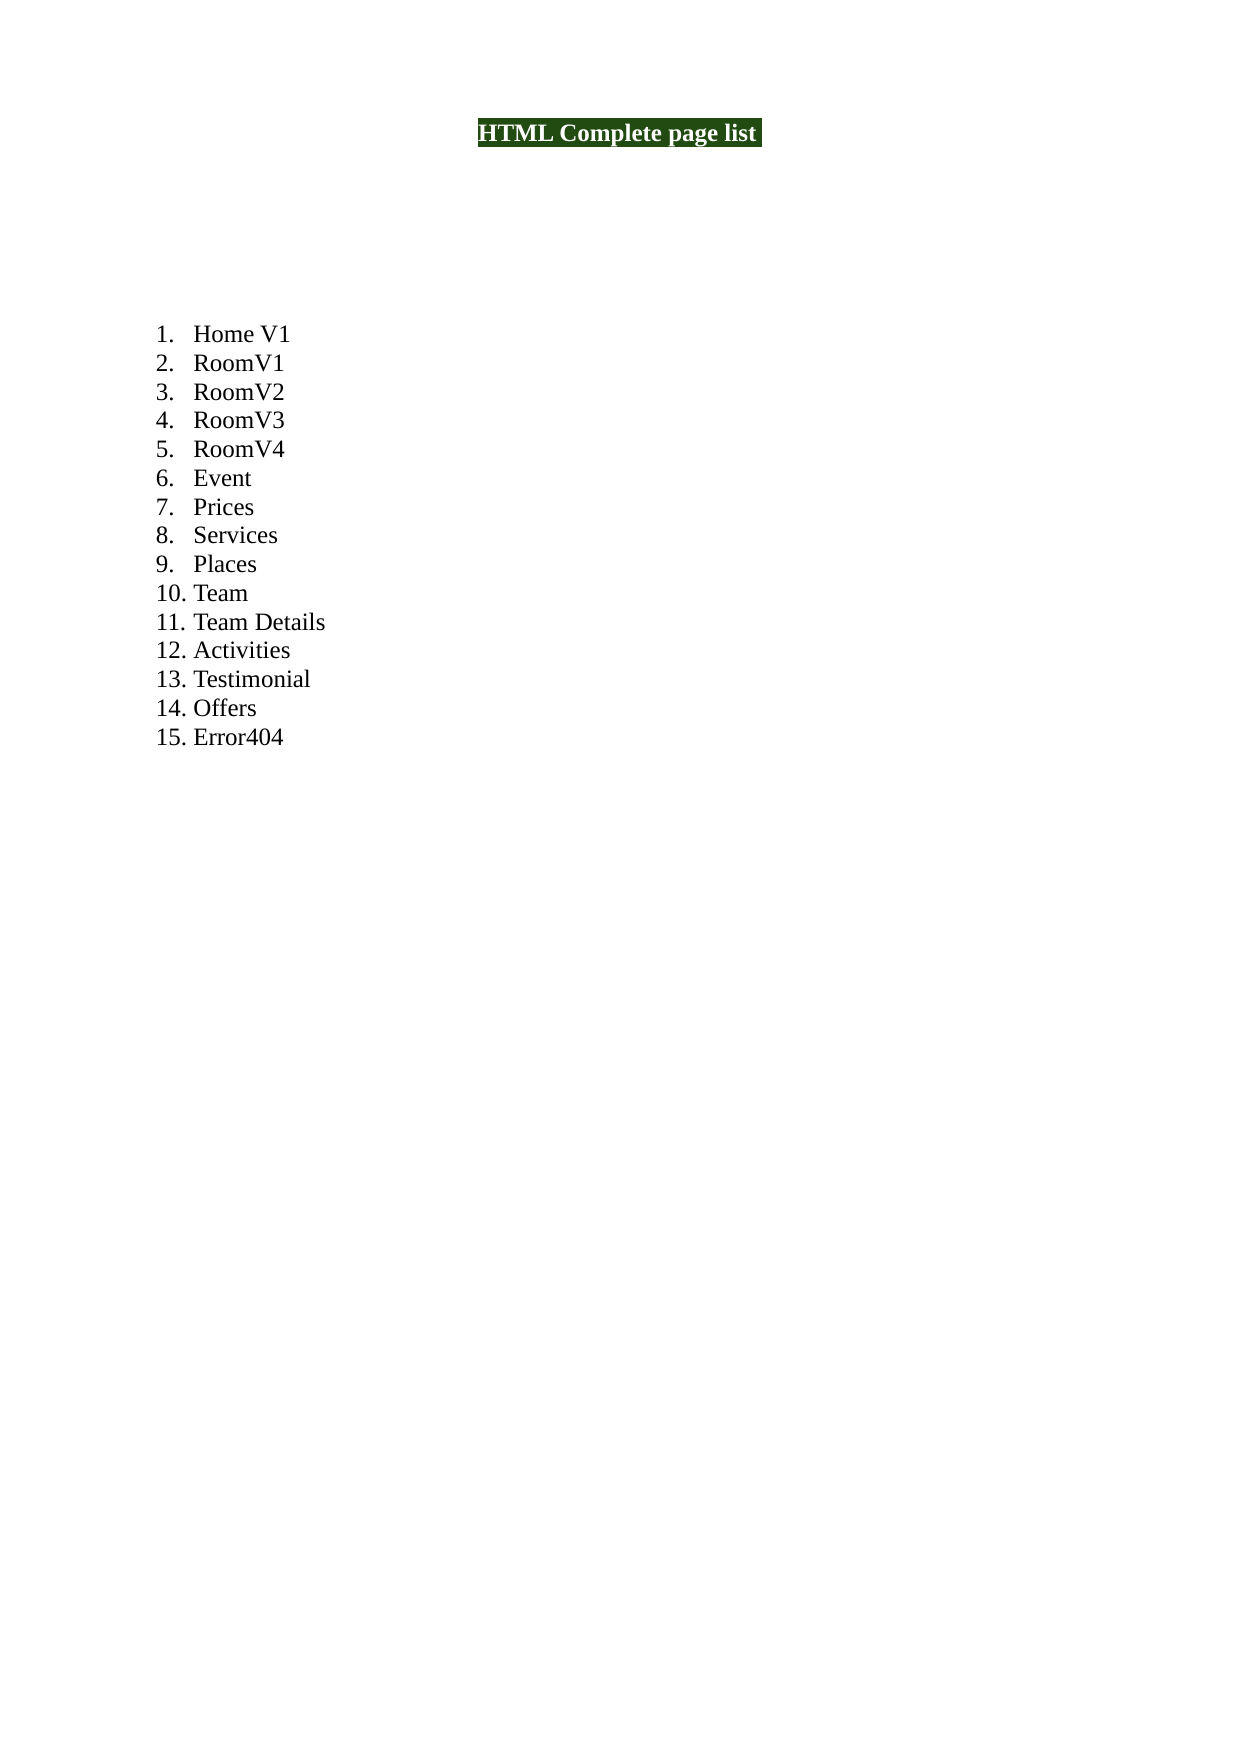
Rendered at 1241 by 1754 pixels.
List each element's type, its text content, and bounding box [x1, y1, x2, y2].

list Team [156, 578, 1122, 607]
list Offers [156, 693, 1122, 722]
list RoomV2 [156, 377, 1122, 406]
text HTML Complete page list [118, 118, 1122, 147]
list Prices [156, 492, 1122, 521]
list RoomV1 [156, 348, 1122, 377]
list RoomV3 [156, 406, 1122, 434]
list Team Details [156, 607, 1122, 636]
list Error404 [156, 722, 1122, 751]
list Services [156, 521, 1122, 549]
list RoomV4 [156, 434, 1122, 463]
list Event [156, 463, 1122, 492]
list Testimonial [156, 664, 1122, 693]
list Places [156, 549, 1122, 578]
list Activities [156, 636, 1122, 664]
list Home V1 [156, 319, 1122, 348]
